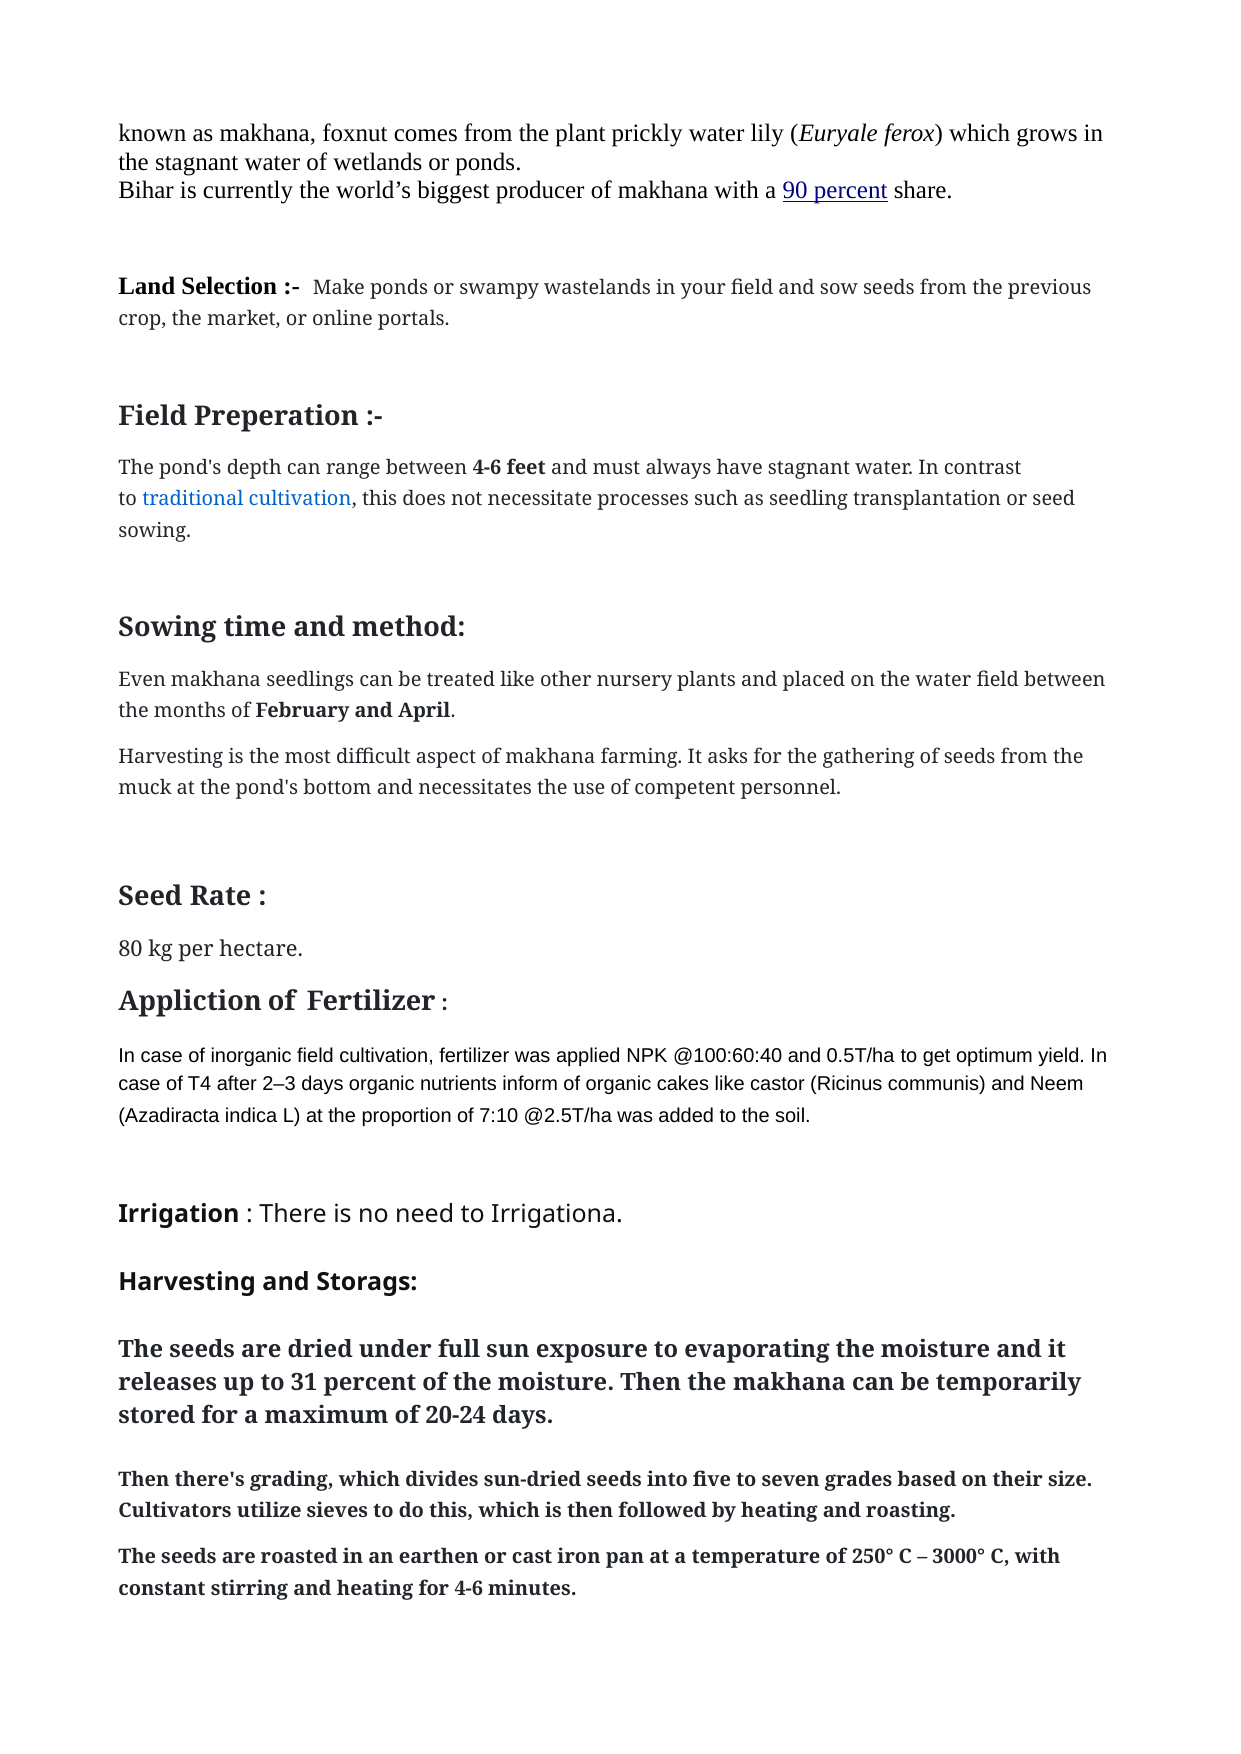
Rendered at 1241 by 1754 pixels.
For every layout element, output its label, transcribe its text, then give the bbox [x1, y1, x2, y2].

text The pond's depth can range between 4-6 feet and must always have stagnant water. In contrast to traditional cultivation, this does not necessitate processes such as seedling transplantation or seed sowing. [118, 453, 1122, 543]
text In case of inorganic field cultivation, fertilizer was applied NPK @100:60:40 and 0.5T/ha to get optimum yield. In case of T4 after 2–3 days organic nutrients inform of organic cakes like castor (Ricinus communis) and Neem (Azadiracta indica L) at the proportion of 7:10 @2.5T/ha was added to the soil. [118, 1039, 1122, 1129]
text Seed Rate : [118, 876, 1122, 913]
text The seeds are dried under full sun exposure to evaporating the moisture and it releases up to 31 percent of the moisture. Then the makhana can be temporarily stored for a maximum of 20-24 days. [118, 1332, 1122, 1431]
text Irrigation : There is no need to Irrigationa. [118, 1196, 1122, 1230]
text Then there's grading, which divides sun-dried seeds into five to seven grades based on their size. Cultivators utilize sieves to do this, which is then followed by heating and roasting. [118, 1465, 1122, 1524]
text Field Preperation :- [118, 396, 1122, 433]
text Sowing time and method: [118, 608, 1122, 644]
text Harvesting and Storags: [118, 1264, 1122, 1298]
text 80 kg per hectare. [118, 933, 1122, 963]
text Appliction of Fertilizer : [118, 982, 1122, 1019]
text known as makhana, foxnut comes from the plant prickly water lily (Euryale ferox) which grows in the stagnant water of wetlands or ponds. [118, 118, 1122, 176]
text Even makhana seedlings can be treated like other nursery plants and placed on the water field between the months of February and April. [118, 664, 1122, 723]
text The seeds are roasted in an earthen or cast iron pan at a temperature of 250° C – 3000° C, with constant stirring and heating for 4-6 minutes. [118, 1542, 1122, 1601]
text Land Selection :- Make ponds or swampy wastelands in your field and sow seeds from the previous crop, the market, or online portals. [118, 271, 1122, 331]
text Harvesting is the most difficult aspect of makhana farming. It asks for the gathering of seeds from the muck at the pond's bottom and necessitates the use of competent personnel. [118, 742, 1122, 801]
text Bihar is currently the world’s biggest producer of makhana with a 90 percent share. [118, 176, 1122, 204]
